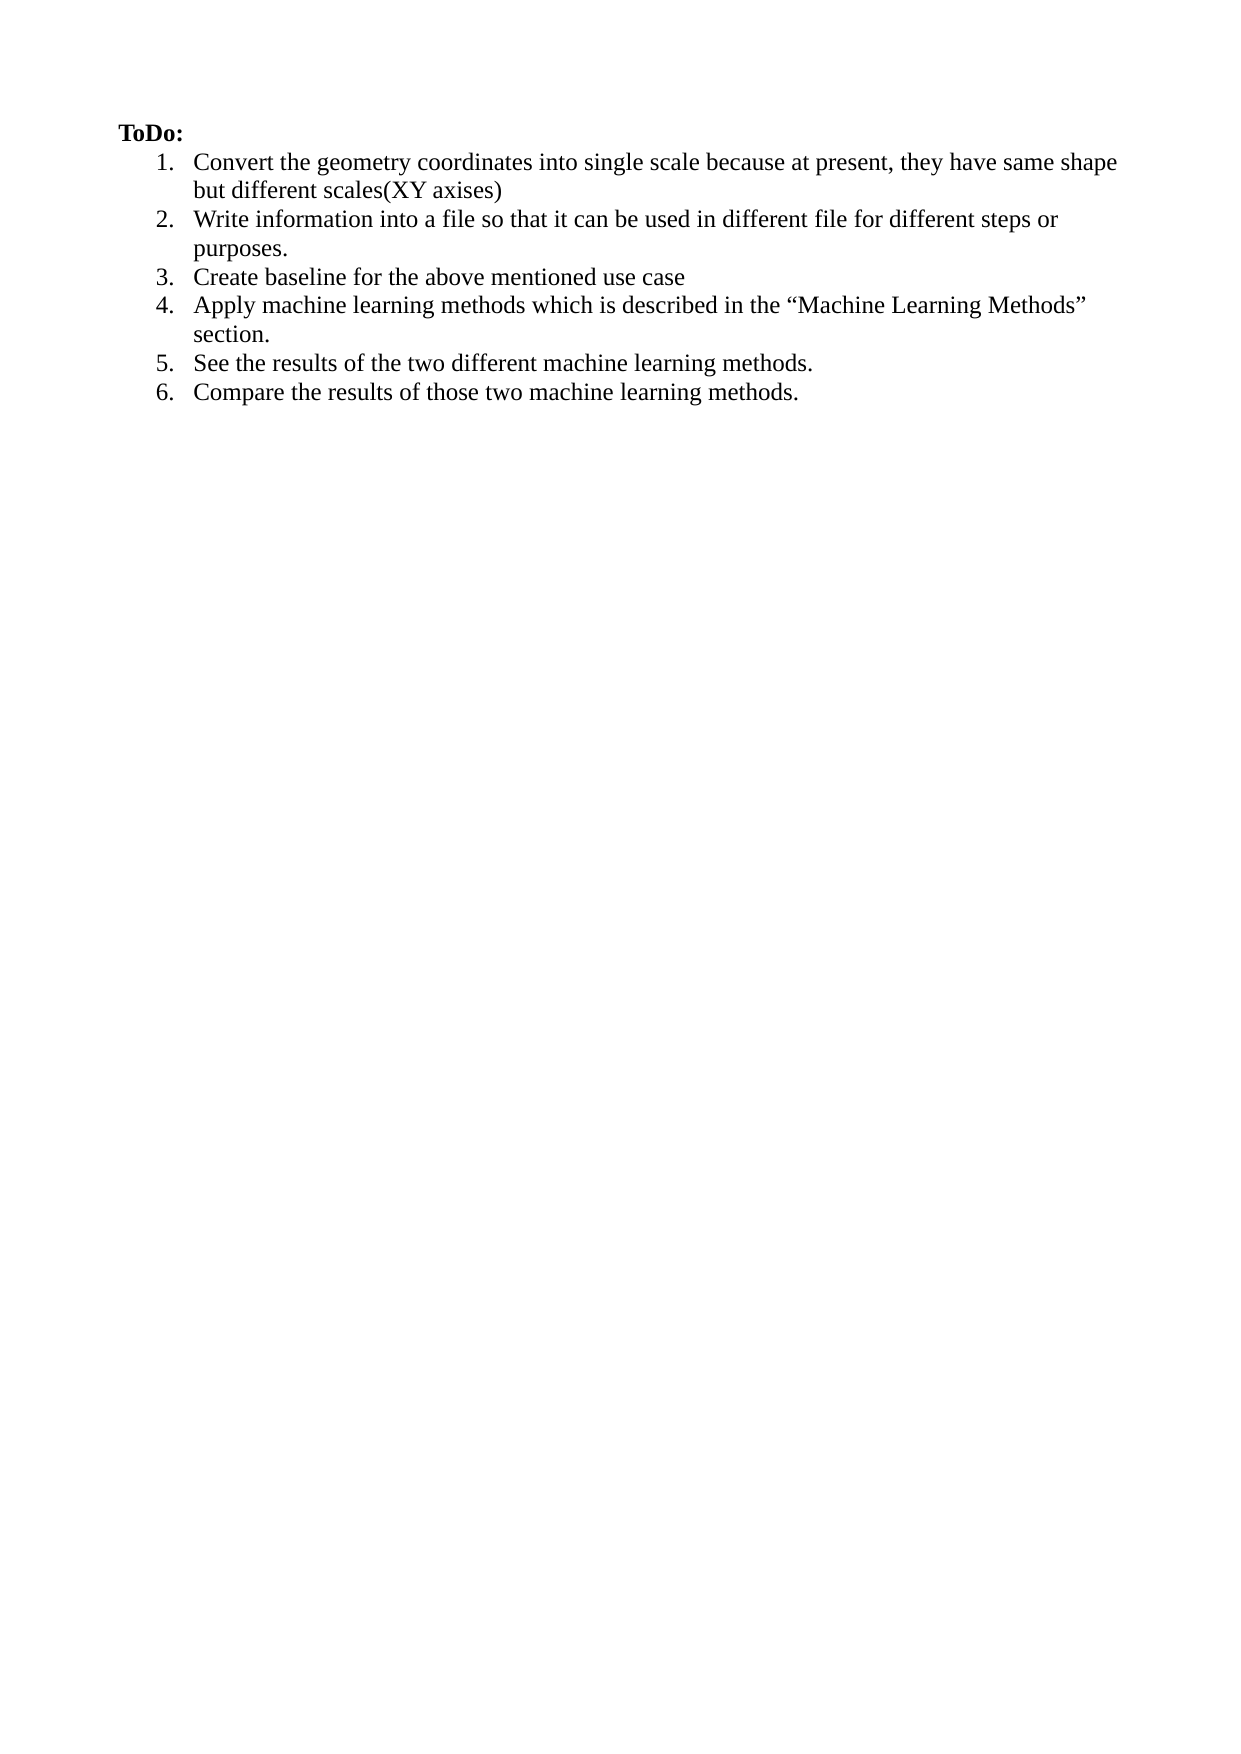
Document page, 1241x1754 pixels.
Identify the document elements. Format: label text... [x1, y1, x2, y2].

text ToDo: [118, 118, 1122, 147]
list Create baseline for the above mentioned use case [156, 262, 1122, 291]
list Convert the geometry coordinates into single scale because at present, they have same shape but different scales(XY axises) [156, 147, 1122, 204]
list Apply machine learning methods which is described in the “Machine Learning Methods” section. [156, 291, 1122, 348]
list See the results of the two different machine learning methods. [156, 348, 1122, 377]
list Write information into a file so that it can be used in different file for different steps or purposes. [156, 204, 1122, 262]
list Compare the results of those two machine learning methods. [156, 377, 1122, 406]
